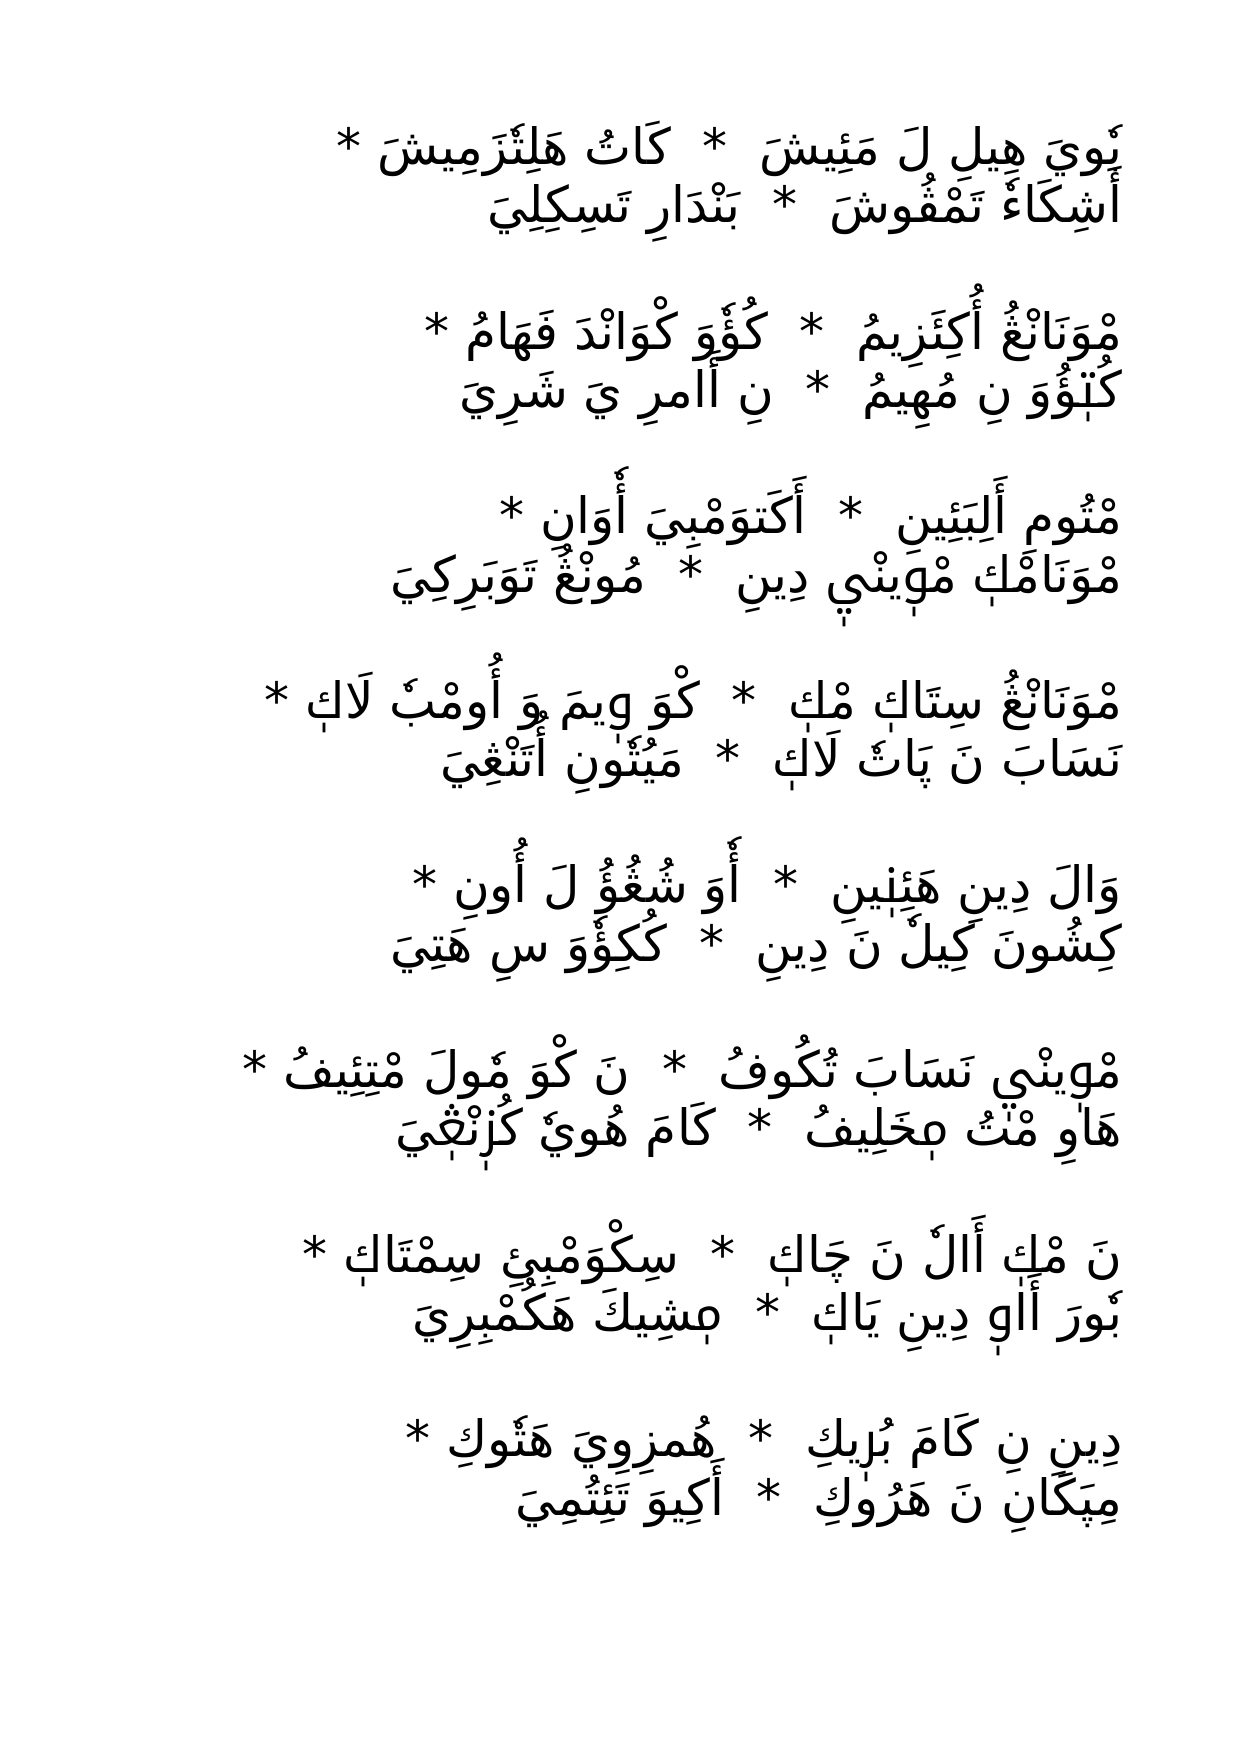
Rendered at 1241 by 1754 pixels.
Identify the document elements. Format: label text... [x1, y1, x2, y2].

text أَشِكَاءٗ تَمْڤُوشَ * بَنْدَارِ تَسِكِلِيَ [118, 176, 1122, 234]
text بٗويَ هِيلِ لَ مَئِيشَ * كَاتُ هَلِتٗزَمِيشَ * [118, 118, 1122, 176]
text دِينِ نِ كَامَ بُرٖيكِ * هُمزِوِيَ هَتٗوكِ * [118, 1410, 1122, 1468]
text مِپَكَانِ نَ هَرُوكِ * أَكِيوَ تَئِتُمِيَ [118, 1468, 1122, 1527]
text مْتُومِ أَلِبَئِينِ * أَكَتوَمْبِيَ أٗوَانِ * [118, 487, 1122, 546]
text كُتٖؤُوَ نِ مُهِيمُ * نِ أَامرِ يَ شَرِيَ [118, 361, 1122, 419]
text بٗورَ أَاوٖ دِينِ يَاكٖ * مٖشِيكَ هَكُمْبِرِيَ [118, 1284, 1122, 1342]
text وَالَ دِينِ هَئِنٖينِ * أٗوَ شُڠُؤُ لَ أُونِ * [118, 856, 1122, 915]
text كِشُونَ كِيلٗ نَ دِينِ * كُكِؤٗوَ سِ هَتِيَ [118, 915, 1122, 973]
text مْوَنَانْڠُ أُكِئَزِيمُ * كُؤٗوَ كْوَانْدَ فَهَامُ * [118, 303, 1122, 361]
text مْوَنَامْكٖ مْوٖينْيٖ دِينِ * مُونْڠُ تَوَبَرِكِيَ [118, 546, 1122, 604]
text نَ مْكٖ أَالٗ نَ چَاكٖ * سِكْوَمْبِئِ سِمْتَاكٖ * [118, 1226, 1122, 1284]
text مْوٖينْيٖ نَسَابَ تُكُوفُ * نَ كْوَ مٗولَ مْتِئِيفُ * [118, 1041, 1122, 1099]
text نَسَابَ نَ پَاتٗ لَاكٖ * مَيُتٗونِ أُتَنْڠِيَ [118, 730, 1122, 788]
text مْوَنَانْڠُ سِتَاكٖ مْكٖ * كْوَ وٖيمَ وَ أُومْبٗ لَاكٖ * [118, 672, 1122, 730]
text هَاوِ مْتُ مٖخَلِيفُ * كَامَ هُويٗ كُزٖنْڠٖيَ [118, 1099, 1122, 1157]
